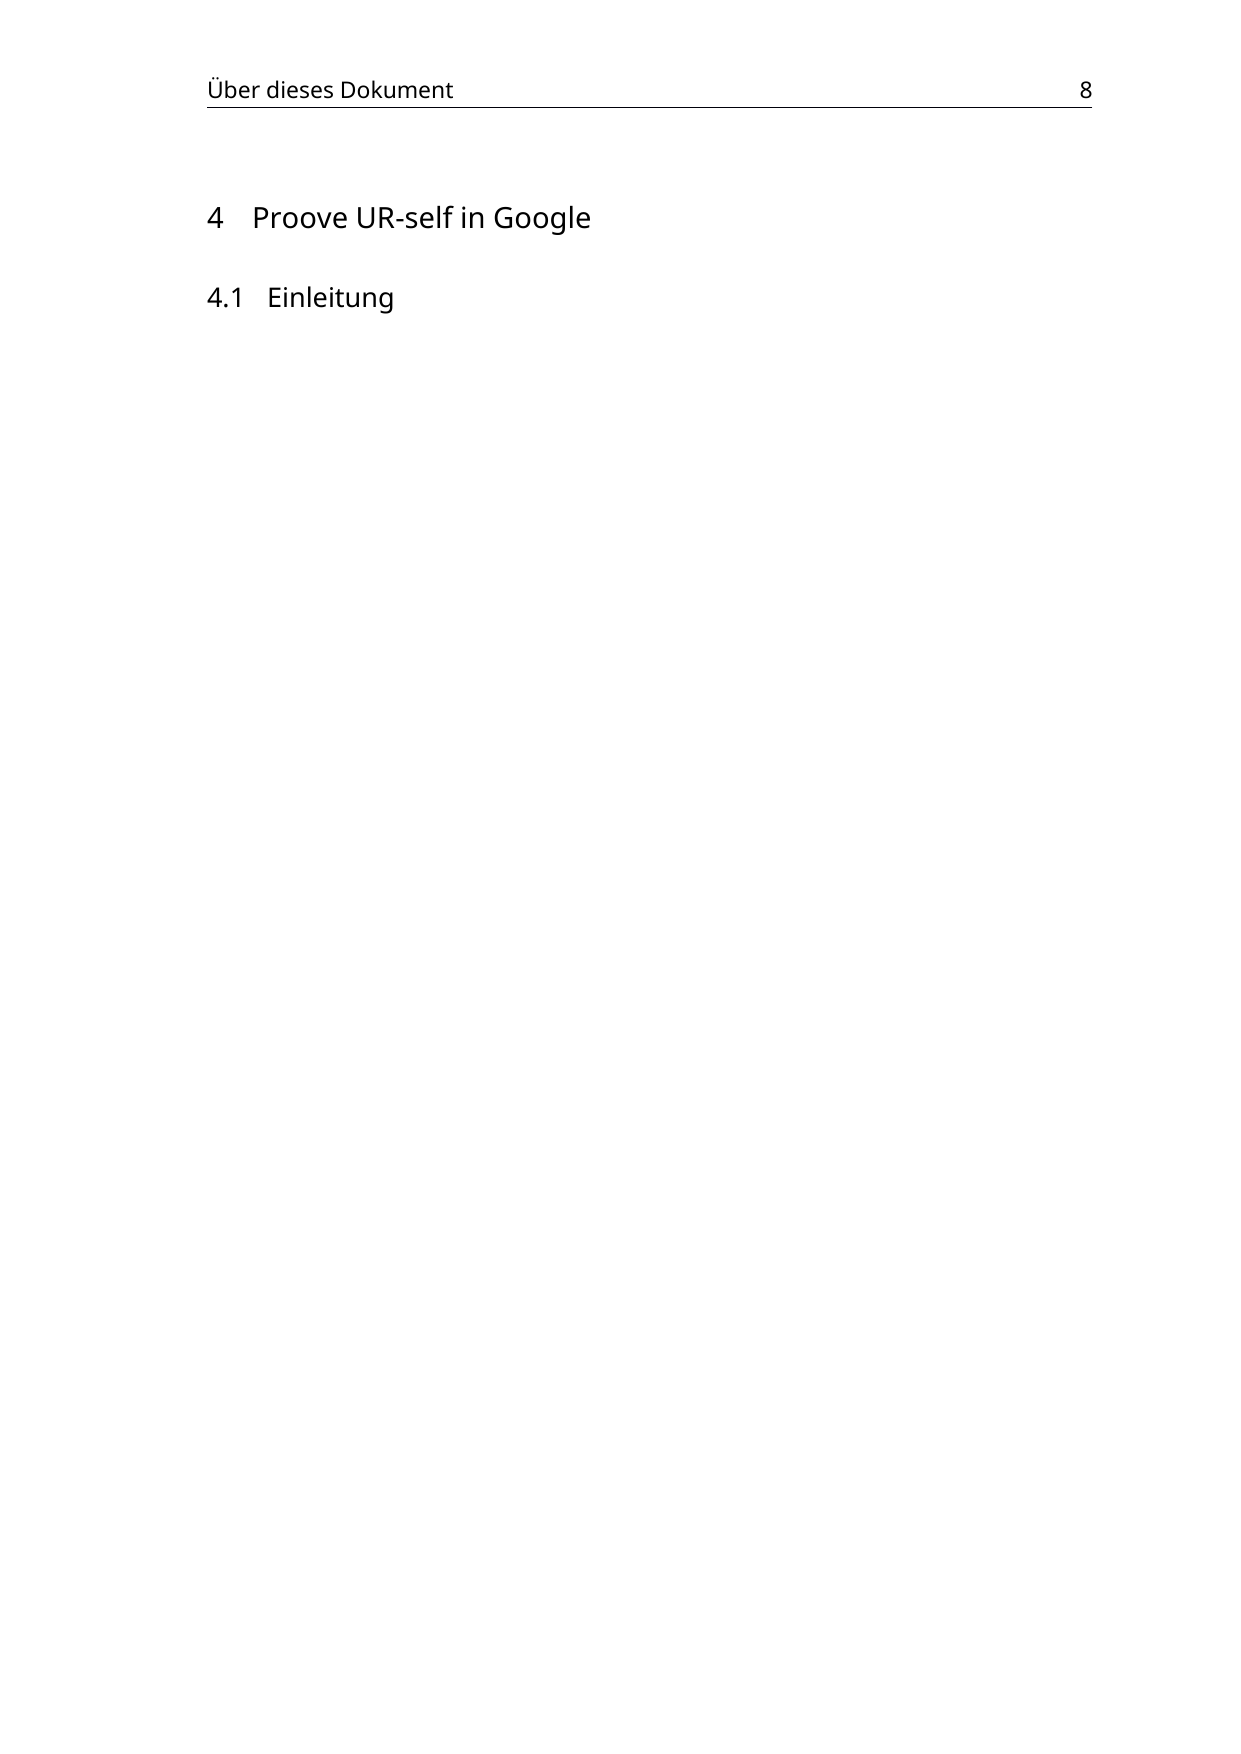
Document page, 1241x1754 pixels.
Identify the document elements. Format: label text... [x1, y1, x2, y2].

subtitle Proove UR-self in Google [207, 198, 1092, 237]
subtitle Einleitung [207, 278, 1092, 315]
